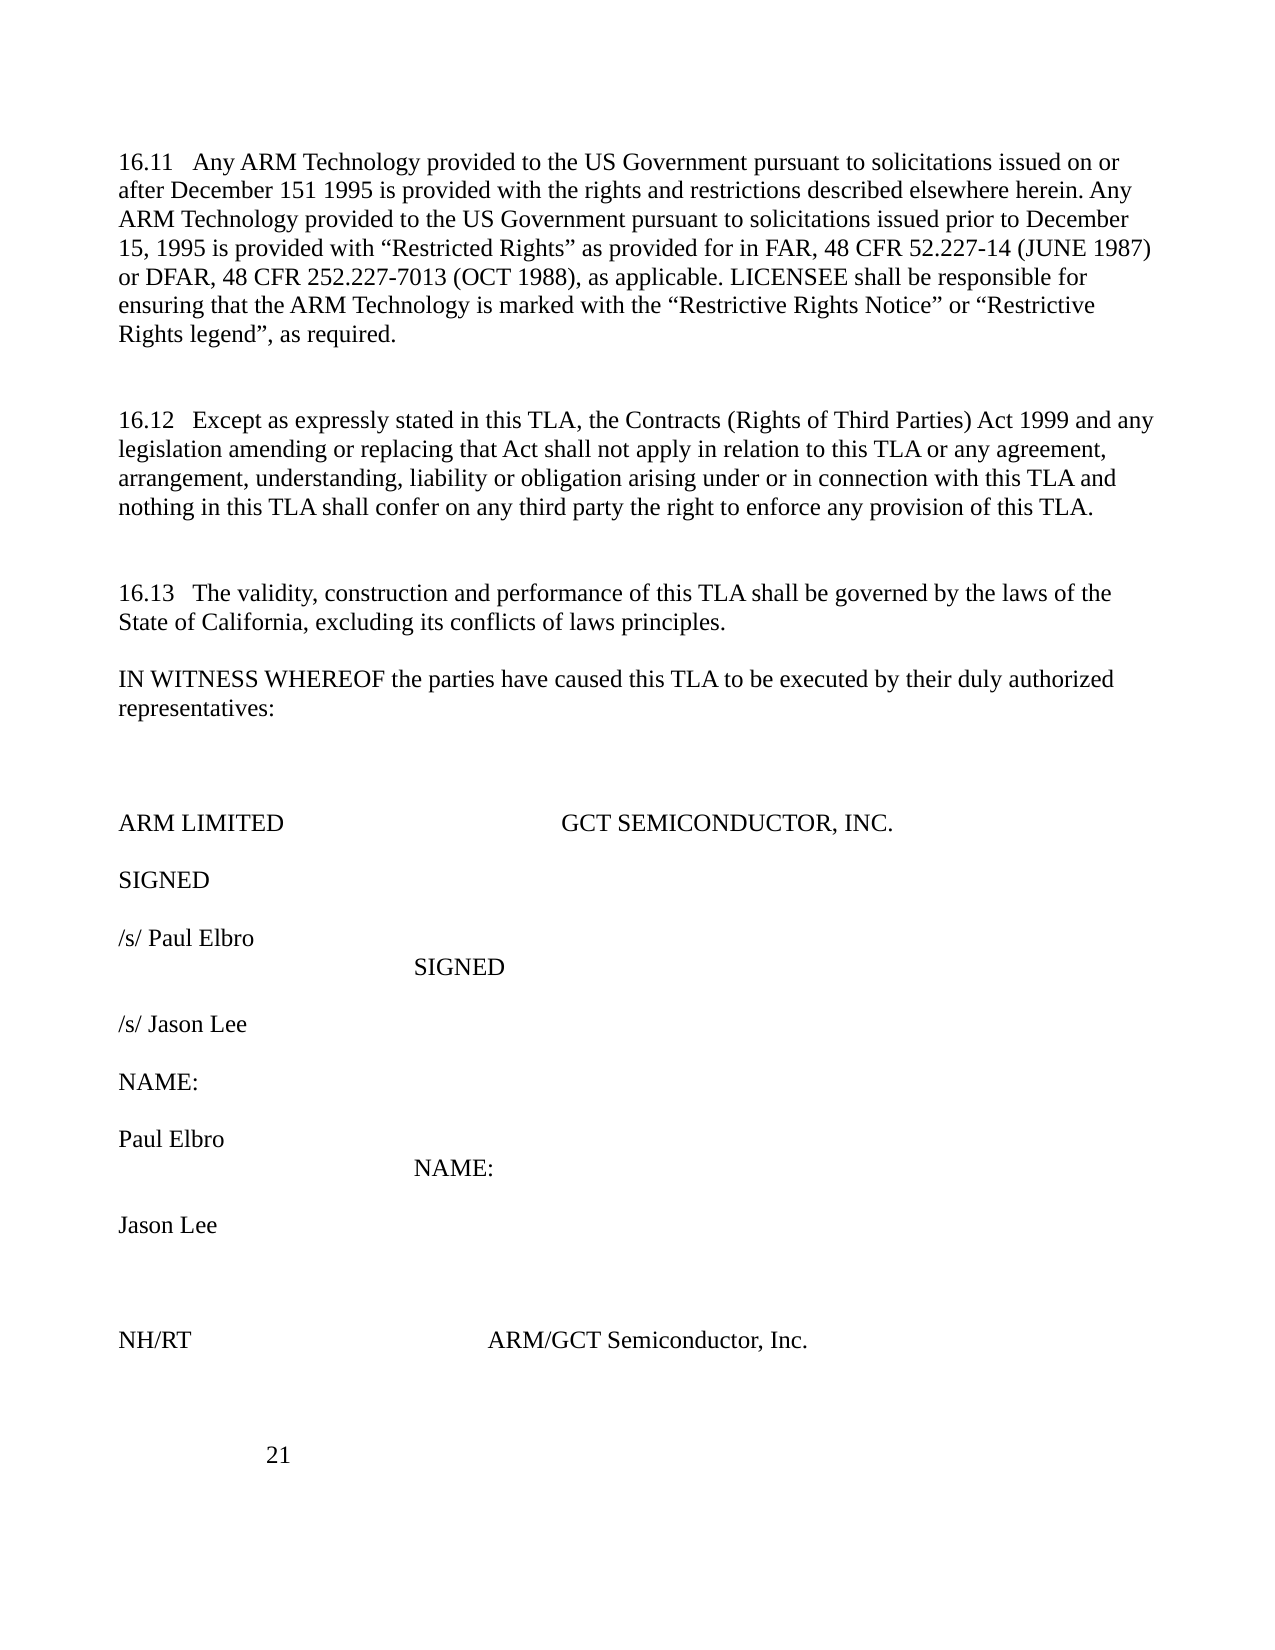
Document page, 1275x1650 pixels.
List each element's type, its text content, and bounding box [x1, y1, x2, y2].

text NAME: [118, 1153, 1157, 1182]
text /s/ Jason Lee [118, 1009, 1157, 1038]
text SIGNED [118, 866, 1157, 894]
text Paul Elbro [118, 1124, 1157, 1153]
text NH/RT ARM/GCT Semiconductor, Inc. [118, 1326, 1157, 1354]
text NAME: [118, 1067, 1157, 1096]
text 16.11 Any ARM Technology provided to the US Government pursuant to solicitations issued on or after December 151 1995 is provided with the rights and restrictions described elsewhere herein. Any ARM Technology provided to the US Government pursuant to solicitations issued prior to December 15, 1995 is provided with “Restricted Rights” as provided for in FAR, 48 CFR 52.227-14 (JUNE 1987) or DFAR, 48 CFR 252.227-7013 (OCT 1988), as applicable. LICENSEE shall be responsible for ensuring that the ARM Technology is marked with the “Restrictive Rights Notice” or “Restrictive Rights legend”, as required. [118, 147, 1157, 348]
text 21 [118, 1441, 1157, 1469]
text /s/ Paul Elbro [118, 923, 1157, 952]
text 16.13 The validity, construction and performance of this TLA shall be governed by the laws of the State of California, excluding its conflicts of laws principles. [118, 578, 1157, 636]
text Jason Lee [118, 1211, 1157, 1239]
text SIGNED [118, 952, 1157, 981]
text 16.12 Except as expressly stated in this TLA, the Contracts (Rights of Third Parties) Act 1999 and any legislation amending or replacing that Act shall not apply in relation to this TLA or any agreement, arrangement, understanding, liability or obligation arising under or in connection with this TLA and nothing in this TLA shall confer on any third party the right to enforce any provision of this TLA. [118, 406, 1157, 521]
text ARM LIMITED GCT SEMICONDUCTOR, INC. [118, 808, 1157, 837]
text IN WITNESS WHEREOF the parties have caused this TLA to be executed by their duly authorized representatives: [118, 664, 1157, 722]
